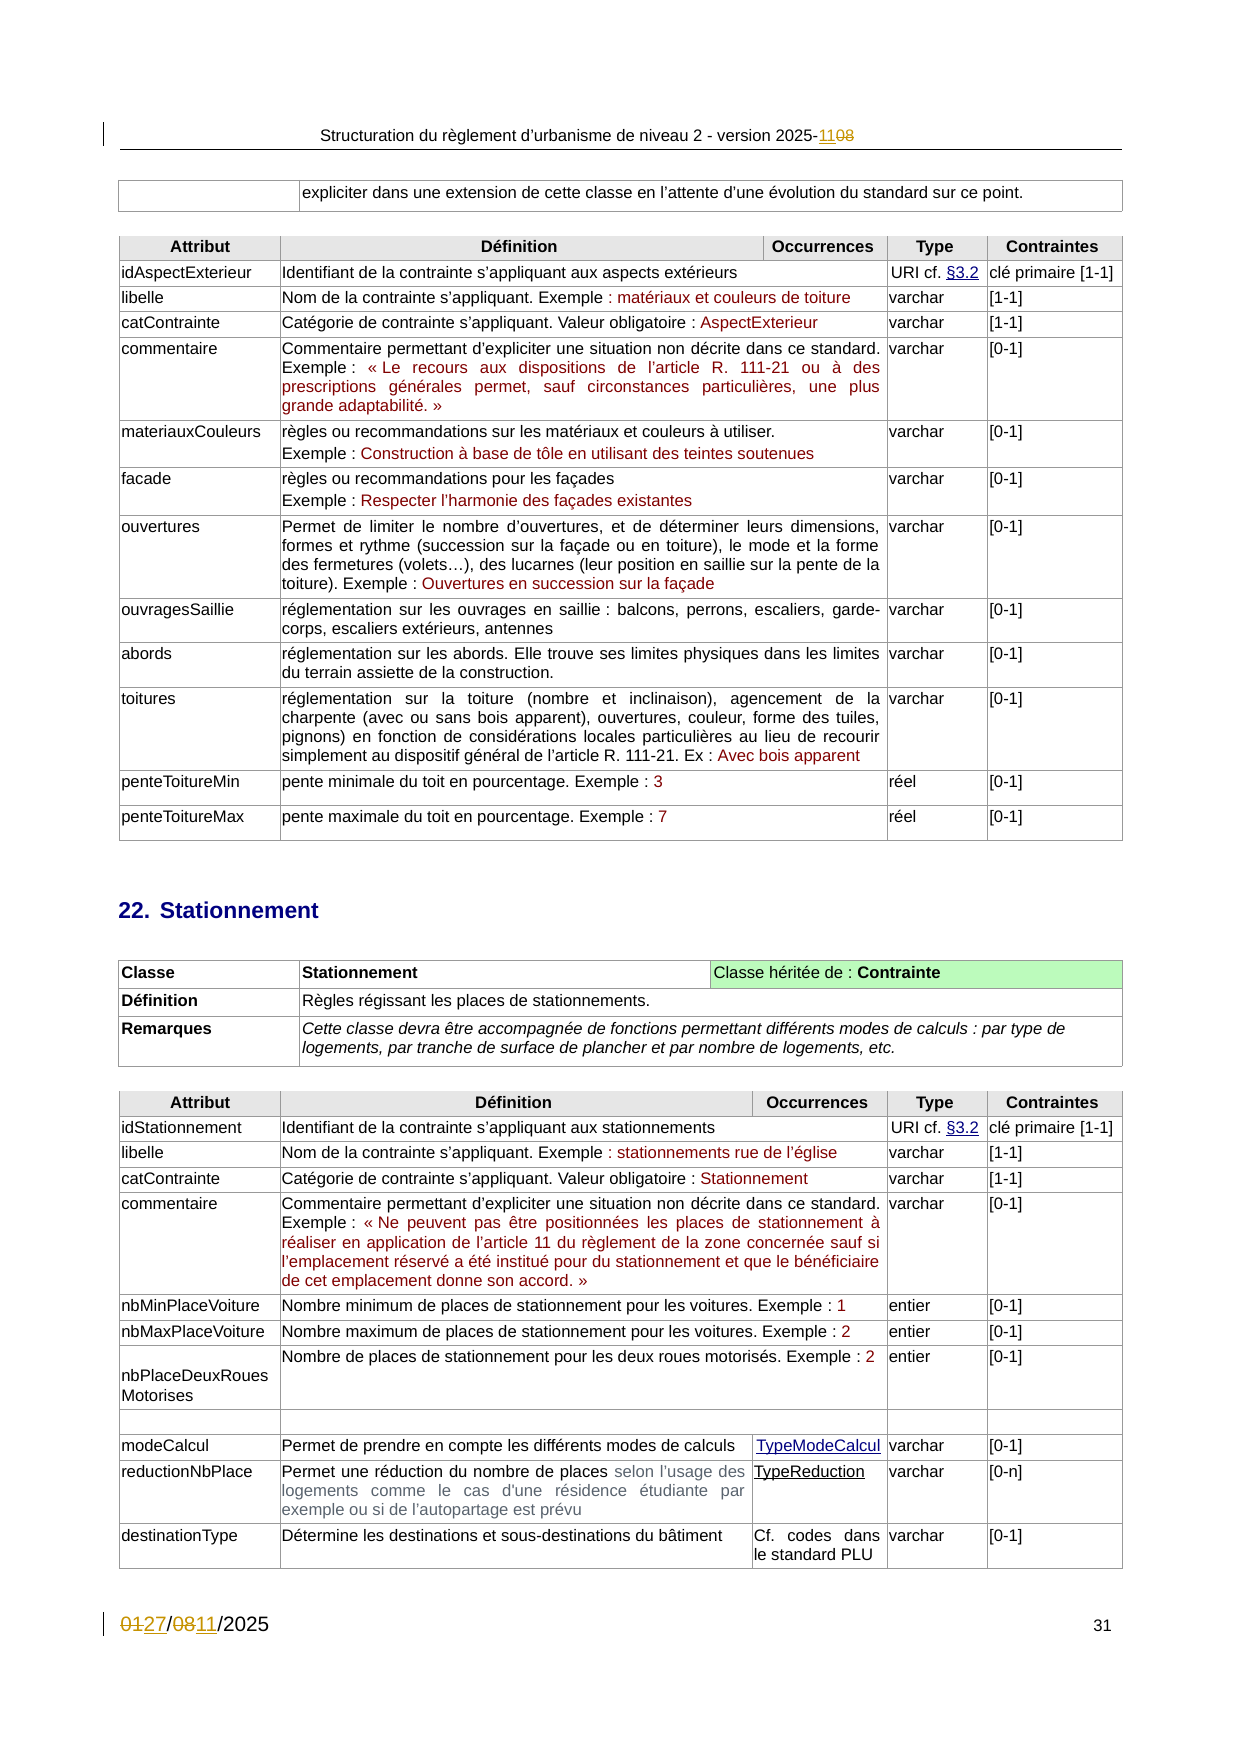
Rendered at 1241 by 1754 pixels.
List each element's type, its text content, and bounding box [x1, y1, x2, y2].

table_cell [0-1] [988, 599, 1122, 642]
table_cell varchar [888, 1142, 987, 1167]
table_cell libelle [120, 1142, 280, 1167]
table_cell varchar [888, 1524, 987, 1568]
table_cell Nombre minimum de places de stationnement pour les voitures. Exemple : 1 [281, 1295, 887, 1319]
table_cell abords [120, 643, 280, 687]
table_cell Catégorie de contrainte s’appliquant. Valeur obligatoire : Stationnement [281, 1168, 887, 1192]
table_cell [0-1] [988, 516, 1122, 597]
table_cell varchar [888, 643, 987, 687]
table_cell Nom de la contrainte s’appliquant. Exemple : stationnements rue de l’église [281, 1142, 887, 1167]
table_cell ‍nbPlaceDeuxRouesMotorises [120, 1346, 280, 1409]
table_cell réglementation sur la toiture (nombre et inclinaison), agencement de la charpente (avec ou sans bois apparent), ouvertures, couleur, forme des tuiles, pignons) en fonction de considérations locales particulières au lieu de recourir simplement au dispositif général de l’article R. 111-21. Ex : Avec bois apparent [281, 688, 887, 769]
table_cell Cf. codes dans le standard PLU [753, 1524, 887, 1568]
table_cell varchar [888, 1193, 987, 1294]
table_cell nbMinPlaceVoiture [120, 1295, 280, 1319]
table_cell règles ou recommandations sur les matériaux et couleurs à utiliser. Exemple : Construction à base de tôle en utilisant des teintes soutenues [281, 421, 887, 467]
table_cell [988, 1410, 1122, 1434]
table_cell [1-1] [988, 1142, 1122, 1167]
table_cell TypeModeCalcul [753, 1435, 887, 1459]
table_cell entier [888, 1321, 987, 1345]
table_cell [0-1] [988, 421, 1122, 467]
table_cell entier [888, 1295, 987, 1319]
table_cell [281, 1410, 887, 1434]
table_header Définition [281, 236, 763, 260]
table_header Contraintes [988, 1091, 1122, 1116]
table_cell materiauxCouleurs [120, 421, 280, 467]
table_cell clé primaire [1-1] [988, 261, 1122, 286]
table_header Stationnement [300, 961, 710, 988]
table_cell facade [120, 468, 280, 514]
table_cell Permet de prendre en compte les différents modes de calculs [281, 1435, 752, 1459]
table_cell varchar [888, 421, 987, 467]
table_header Attribut [120, 236, 280, 260]
table_cell ‍commentaire [120, 338, 280, 419]
table_cell toitures [120, 688, 280, 769]
table_header Type [888, 1091, 987, 1116]
table_cell catContrainte [120, 312, 280, 337]
table_cell Règles régissant les places de stationnements. [300, 989, 1122, 1016]
table_cell idAspectExterieur [120, 261, 280, 286]
table_cell varchar [888, 1435, 987, 1459]
table_cell [1-1] [988, 287, 1122, 311]
table_cell expliciter dans une extension de cette classe en l’attente d’une évolution du standard sur ce point. [300, 181, 1122, 211]
table_header Attribut [120, 1091, 280, 1116]
table_cell [0-1] [988, 1346, 1122, 1409]
table_header Contraintes [988, 236, 1122, 260]
table_cell varchar [888, 1461, 987, 1523]
table_header Occurrences [764, 236, 887, 260]
table_cell Identifiant de la contrainte s’appliquant aux stationnements [281, 1117, 887, 1141]
table_cell Permet de limiter le nombre d’ouvertures, et de déterminer leurs dimensions, formes et rythme (succession sur la façade ou en toiture), le mode et la forme des fermetures (volets…), des lucarnes (leur position en saillie sur la pente de la toiture). Exemple : Ouvertures en succession sur la façade [281, 516, 887, 597]
table_cell [120, 1410, 280, 1434]
table_cell Détermine les destinations et sous-destinations du bâtiment [281, 1524, 752, 1568]
table_cell réel [888, 771, 987, 804]
table_cell Catégorie de contrainte s’appliquant. Valeur obligatoire : AspectExterieur [281, 312, 887, 337]
table_cell réglementation sur les ouvrages en saillie : balcons, perrons, escaliers, garde-corps, escaliers extérieurs, antennes [281, 599, 887, 642]
table_cell catContrainte [120, 1168, 280, 1192]
table_cell clé primaire [1-1] [988, 1117, 1122, 1141]
subtitle Stationnement [118, 897, 1122, 923]
table_cell Nom de la contrainte s’appliquant. Exemple : matériaux et couleurs de toiture [281, 287, 887, 311]
table_cell [0-n] [988, 1461, 1122, 1523]
table_cell entier [888, 1346, 987, 1409]
table_cell [1-1] [988, 1168, 1122, 1192]
table_cell varchar [888, 1168, 987, 1192]
table_cell varchar [888, 338, 987, 419]
table_cell ‍commentaire [120, 1193, 280, 1294]
table_cell [0-1] [988, 1321, 1122, 1345]
table_cell pente maximale du toit en pourcentage. Exemple : 7 [281, 806, 887, 839]
table_cell [0-1] [988, 806, 1122, 839]
table_cell Définition [119, 989, 299, 1016]
table_cell Nombre maximum de places de stationnement pour les voitures. Exemple : 2 [281, 1321, 887, 1345]
table_cell Permet une réduction du nombre de places selon l’usage des logements comme le cas d'une résidence étudiante par exemple ou si de l’autopartage est prévu [281, 1461, 752, 1523]
table_cell ouvertures [120, 516, 280, 597]
table_cell [1-1] [988, 312, 1122, 337]
table_cell destinationType [120, 1524, 280, 1568]
table_cell Cette classe devra être accompagnée de fonctions permettant différents modes de calculs : par type de logements, par tranche de surface de plancher et par nombre de logements, etc. [300, 1017, 1122, 1066]
table_cell Remarques [119, 1017, 299, 1066]
table_cell varchar [888, 688, 987, 769]
table_header Définition [281, 1091, 752, 1116]
table_cell [0-1] [988, 643, 1122, 687]
table_cell [119, 181, 299, 211]
table_cell règles ou recommandations pour les façades Exemple : Respecter l’harmonie des façades existantes [281, 468, 887, 514]
table_cell [0-1] [988, 1524, 1122, 1568]
table_cell varchar [888, 516, 987, 597]
table_cell Commentaire permettant d’expliciter une situation non décrite dans ce standard. Exemple : « Le recours aux dispositions de l’article R. 111-21 ou à des prescriptions générales permet, sauf circonstances particulières, une plus grande adaptabilité. » [281, 338, 887, 419]
table_cell varchar [888, 312, 987, 337]
table_cell modeCalcul [120, 1435, 280, 1459]
table_cell pente minimale du toit en pourcentage. Exemple : 3 [281, 771, 887, 804]
table_cell réel [888, 806, 987, 839]
table_cell varchar [888, 287, 987, 311]
table_cell penteToitureMin [120, 771, 280, 804]
table_cell [0-1] [988, 1435, 1122, 1459]
table_header Classe [119, 961, 299, 988]
table_cell [0-1] [988, 688, 1122, 769]
table_header Type [888, 236, 987, 260]
table_cell URI cf. §3.2 [888, 1117, 987, 1141]
table_cell Nombre de places de stationnement pour les deux roues motorisés. Exemple : 2 [281, 1346, 887, 1409]
table_cell Commentaire permettant d’expliciter une situation non décrite dans ce standard. Exemple : « Ne peuvent pas être positionnées les places de stationnement à réaliser en application de l’article 11 du règlement de la zone concernée sauf si l’emplacement réservé a été institué pour du stationnement et que le bénéficiaire de cet emplacement donne son accord. » [281, 1193, 887, 1294]
table_cell [0-1] [988, 771, 1122, 804]
table_cell penteToitureMax [120, 806, 280, 839]
table_header Occurrences [753, 1091, 887, 1116]
table_cell varchar [888, 599, 987, 642]
table_header Classe héritée de : Contrainte [711, 961, 1122, 988]
table_cell réglementation sur les abords. Elle trouve ses limites physiques dans les limites du terrain assiette de la construction. [281, 643, 887, 687]
table_cell Identifiant de la contrainte s’appliquant aux aspects extérieurs [281, 261, 887, 286]
table_cell [0-1] [988, 1295, 1122, 1319]
table_cell [888, 1410, 987, 1434]
table_cell nbMaxPlaceVoiture [120, 1321, 280, 1345]
table_cell libelle [120, 287, 280, 311]
table_cell URI cf. §3.2 [888, 261, 987, 286]
table_cell [0-1] [988, 468, 1122, 514]
table_cell TypeReduction [753, 1461, 887, 1523]
table_cell [0-1] [988, 1193, 1122, 1294]
table_cell idStationnement [120, 1117, 280, 1141]
table_cell varchar [888, 468, 987, 514]
table_cell ouvragesSaillie [120, 599, 280, 642]
table_cell ‍reductionNbPlace [120, 1461, 280, 1523]
table_cell [0-1] [988, 338, 1122, 419]
